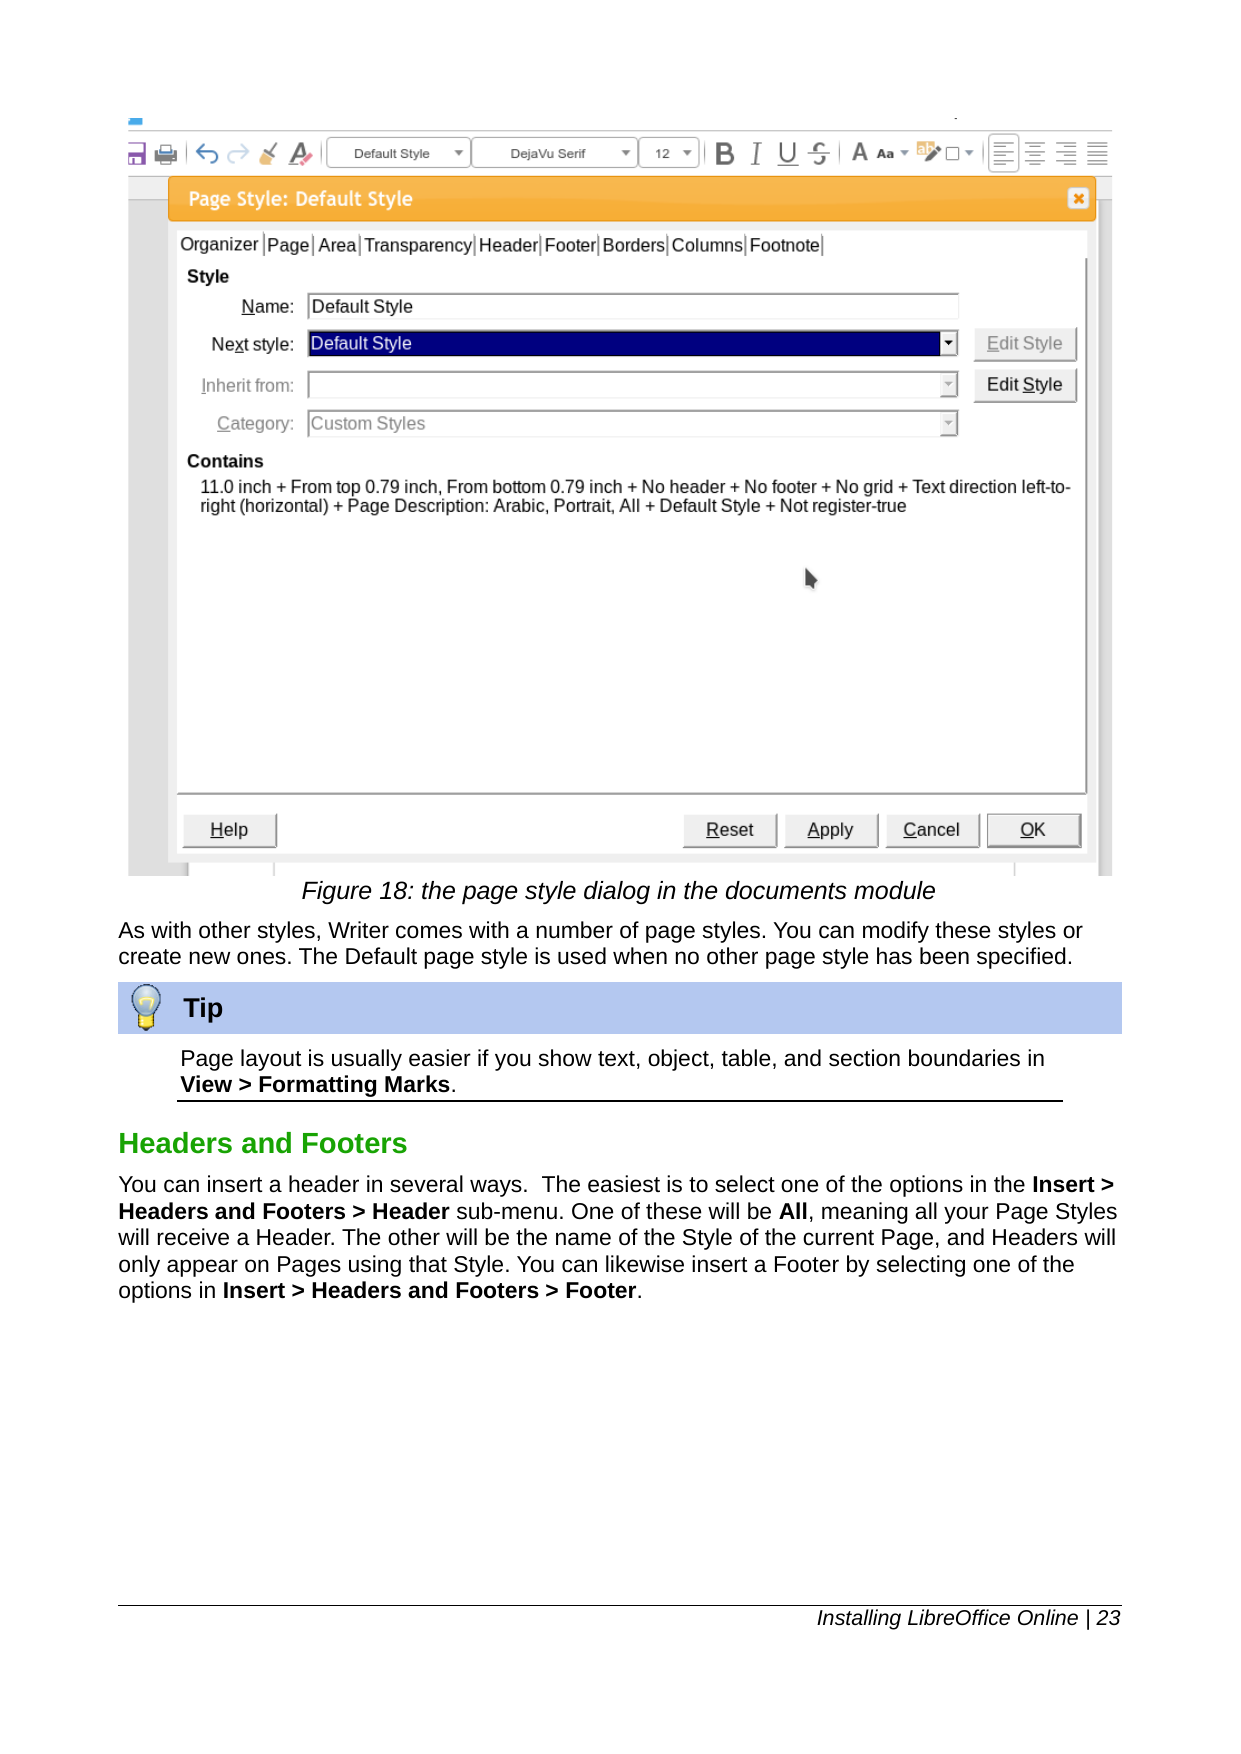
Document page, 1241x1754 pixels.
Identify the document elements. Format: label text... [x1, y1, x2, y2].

subtitle Tip [170, 982, 1122, 1034]
picture [128, 118, 1113, 876]
picture [119, 982, 170, 1034]
text Page layout is usually easier if you show text, object, table, and section boundaries in View > Formatting Marks. [177, 1042, 1063, 1100]
subtitle Headers and Footers [118, 1126, 1122, 1160]
text You can insert a header in several ways. The easiest is to select one of the options in the Insert > Headers and Footers > Header sub-menu. One of these will be All, meaning all your Page Styles will receive a Header. The other will be the name of the Style of the current Page, and Headers will only appear on Pages using that Style. You can likewise insert a Footer by selecting one of the options in Insert > Headers and Footers > Footer. [118, 1171, 1122, 1303]
text Figure 18: the page style dialog in the documents module [118, 118, 1122, 905]
text As with other styles, Writer comes with a number of page styles. You can modify these styles or create new ones. The Default page style is used when no other page style has been specified. [118, 917, 1122, 969]
